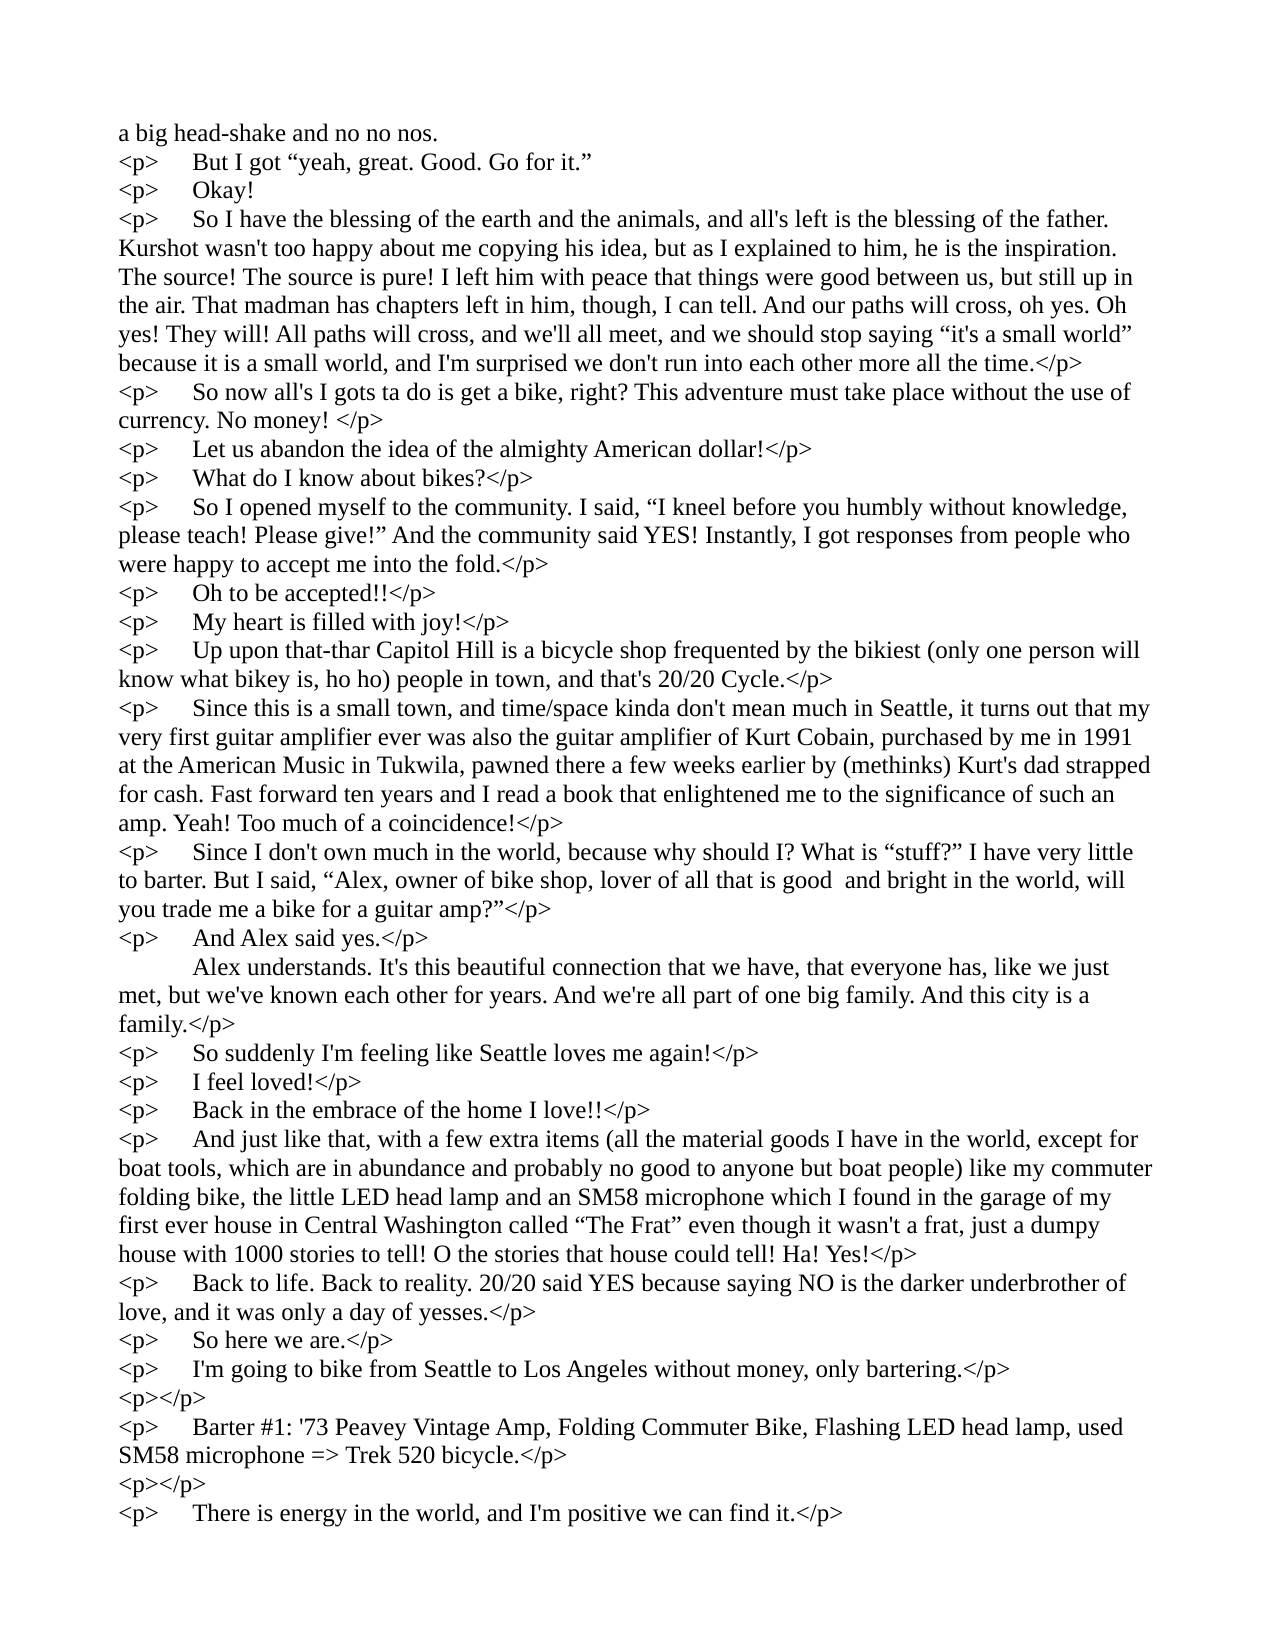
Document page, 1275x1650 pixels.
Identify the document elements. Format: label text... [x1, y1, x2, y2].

text a big head-shake and no no nos. [118, 118, 1157, 147]
text Alex understands. It's this beautiful connection that we have, that everyone has, like we just met, but we've known each other for years. And we're all part of one big family. And this city is a family.</p> [118, 952, 1157, 1038]
text <p> Since this is a small town, and time/space kinda don't mean much in Seattle, it turns out that my very first guitar amplifier ever was also the guitar amplifier of Kurt Cobain, purchased by me in 1991 at the American Music in Tukwila, pawned there a few weeks earlier by (methinks) Kurt's dad strapped for cash. Fast forward ten years and I read a book that enlightened me to the significance of such an amp. Yeah! Too much of a coincidence!</p> [118, 693, 1157, 837]
text <p> Back to life. Back to reality. 20/20 said YES because saying NO is the darker underbrother of love, and it was only a day of yesses.</p> [118, 1268, 1157, 1326]
text <p> Back in the embrace of the home I love!!</p> [118, 1096, 1157, 1124]
text <p> Barter #1: '73 Peavey Vintage Amp, Folding Commuter Bike, Flashing LED head lamp, used SM58 microphone => Trek 520 bicycle.</p> [118, 1412, 1157, 1469]
text <p> Since I don't own much in the world, because why should I? What is “stuff?” I have very little to barter. But I said, “Alex, owner of bike shop, lover of all that is good and bright in the world, will you trade me a bike for a guitar amp?”</p> [118, 837, 1157, 923]
text <p> But I got “yeah, great. Good. Go for it.” [118, 147, 1157, 176]
text <p> So I have the blessing of the earth and the animals, and all's left is the blessing of the father. Kurshot wasn't too happy about me copying his idea, but as I explained to him, he is the inspiration. The source! The source is pure! I left him with peace that things were good between us, but still up in the air. That madman has chapters left in him, though, I can tell. And our paths will cross, oh yes. Oh yes! They will! All paths will cross, and we'll all meet, and we should stop saying “it's a small world” because it is a small world, and I'm surprised we don't run into each other more all the time.</p> [118, 204, 1157, 377]
text <p> Okay! [118, 176, 1157, 204]
text <p> So here we are.</p> [118, 1326, 1157, 1354]
text <p> Let us abandon the idea of the almighty American dollar!</p> [118, 434, 1157, 463]
text <p></p> [118, 1469, 1157, 1498]
text <p> And just like that, with a few extra items (all the material goods I have in the world, except for boat tools, which are in abundance and probably no good to anyone but boat people) like my commuter folding bike, the little LED head lamp and an SM58 microphone which I found in the garage of my first ever house in Central Washington called “The Frat” even though it wasn't a frat, just a dumpy house with 1000 stories to tell! O the stories that house could tell! Ha! Yes!</p> [118, 1124, 1157, 1268]
text <p> So suddenly I'm feeling like Seattle loves me again!</p> [118, 1038, 1157, 1067]
text <p> Up upon that-thar Capitol Hill is a bicycle shop frequented by the bikiest (only one person will know what bikey is, ho ho) people in town, and that's 20/20 Cycle.</p> [118, 636, 1157, 693]
text <p> What do I know about bikes?</p> [118, 463, 1157, 492]
text <p> So now all's I gots ta do is get a bike, right? This adventure must take place without the use of currency. No money! </p> [118, 377, 1157, 434]
text <p> I feel loved!</p> [118, 1067, 1157, 1096]
text <p> And Alex said yes.</p> [118, 923, 1157, 952]
text <p> There is energy in the world, and I'm positive we can find it.</p> [118, 1498, 1157, 1527]
text <p> Oh to be accepted!!</p> [118, 578, 1157, 607]
text <p> So I opened myself to the community. I said, “I kneel before you humbly without knowledge, please teach! Please give!” And the community said YES! Instantly, I got responses from people who were happy to accept me into the fold.</p> [118, 492, 1157, 578]
text <p> I'm going to bike from Seattle to Los Angeles without money, only bartering.</p> [118, 1354, 1157, 1383]
text <p> My heart is filled with joy!</p> [118, 607, 1157, 636]
text <p></p> [118, 1383, 1157, 1412]
